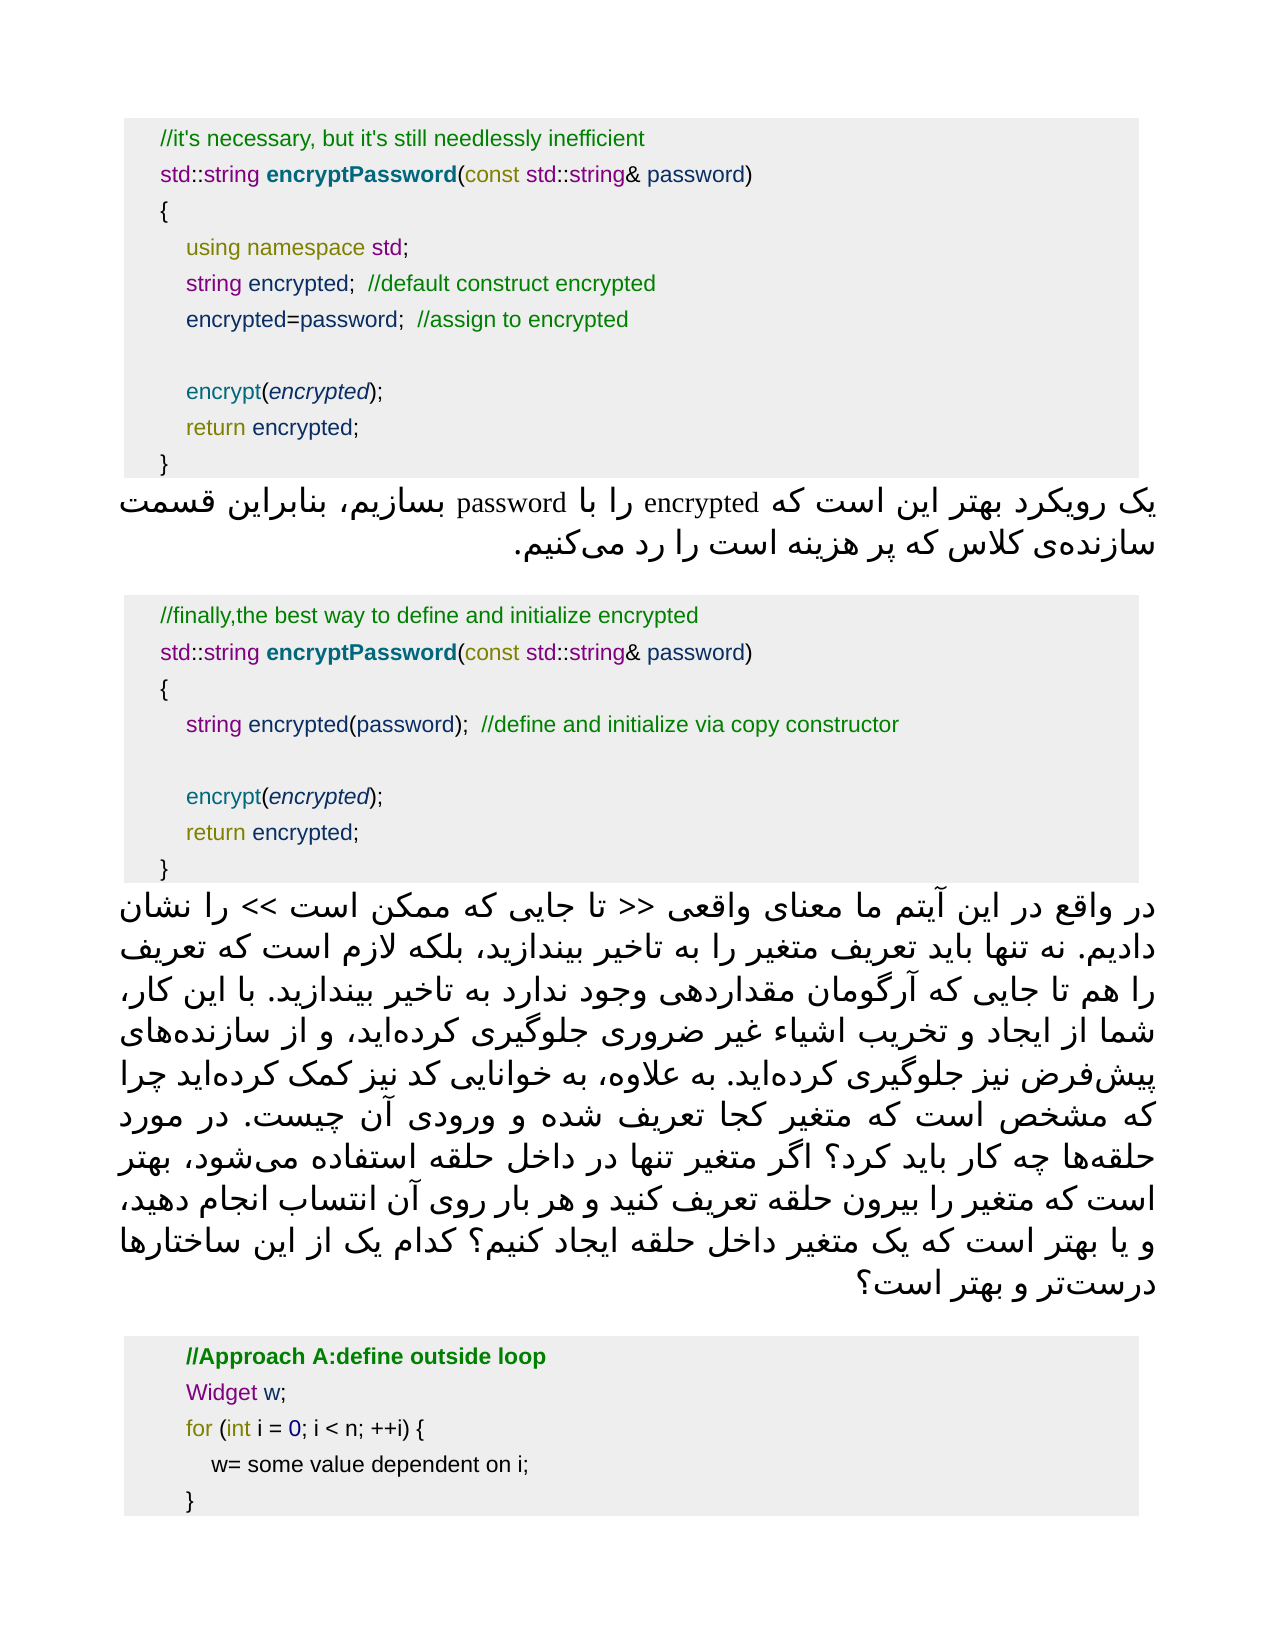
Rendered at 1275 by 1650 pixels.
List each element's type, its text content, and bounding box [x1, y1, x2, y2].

text for (int i = 0; i < n; ++i) { [124, 1408, 1139, 1444]
text encrypt(encrypted); [124, 370, 1139, 406]
text encrypted=password; //assign to encrypted [124, 298, 1139, 334]
text } [124, 1480, 1139, 1516]
text string encrypted(password); //define and initialize via copy constructor [124, 703, 1139, 739]
text using namespace std; [124, 226, 1139, 262]
text return encrypted; [124, 406, 1139, 442]
text { [124, 667, 1139, 703]
text std::string encryptPassword(const std::string& password) [124, 631, 1139, 667]
text //Approach A:define outside loop [124, 1336, 1139, 1372]
text Widget w; [124, 1372, 1139, 1408]
text std::string encryptPassword(const std::string& password) [124, 154, 1139, 190]
text //finally,the best way to define and initialize encrypted [124, 595, 1139, 631]
text return encrypted; [124, 811, 1139, 847]
text //it's necessary, but it's still needlessly inefficient [124, 118, 1139, 154]
text } [124, 847, 1139, 883]
text در واقع در این آیتم ما معنای واقعی << تا جایی که ممکن است >> را نشان دادیم. نه تنها باید تعریف متغیر را به تاخیر بیندازید، بلکه لازم است که تعریف را هم تا جایی که آرگومان مقداردهی وجود ندارد به تاخیر بیندازید. با این کار، شما از ایجاد و تخریب اشیاء غیر ضروری جلوگیری کرده‌اید، و از سازنده‌های پیش‌فرض نیز جلوگیری کرده‌اید. به علاوه، به خوانایی کد نیز کمک کرده‌اید چرا که مشخص است که متغیر کجا تعریف شده و ورودی آن چیست. در مورد حلقه‌ها چه کار باید کرد؟ اگر متغیر تنها در داخل حلقه استفاده می‌شود، بهتر است که متغیر را بیرون حلقه تعریف کنید و هر بار روی آن انتساب انجام دهید، و یا بهتر است که یک متغیر داخل حلقه ایجاد کنیم؟ کدام یک از این ساختار‌ها درست‌تر و بهتر است؟ [118, 883, 1157, 1303]
text string encrypted; //default construct encrypted [124, 262, 1139, 298]
text { [124, 190, 1139, 226]
text encrypt(encrypted); [124, 775, 1139, 811]
text یک رویکرد بهتر این است که encrypted را با password بسازیم، بنابراین قسمت سازنده‌ی کلاس که پر هزینه است را رد می‌کنیم. [118, 478, 1157, 562]
text } [124, 442, 1139, 478]
text w= some value dependent on i; [124, 1444, 1139, 1480]
